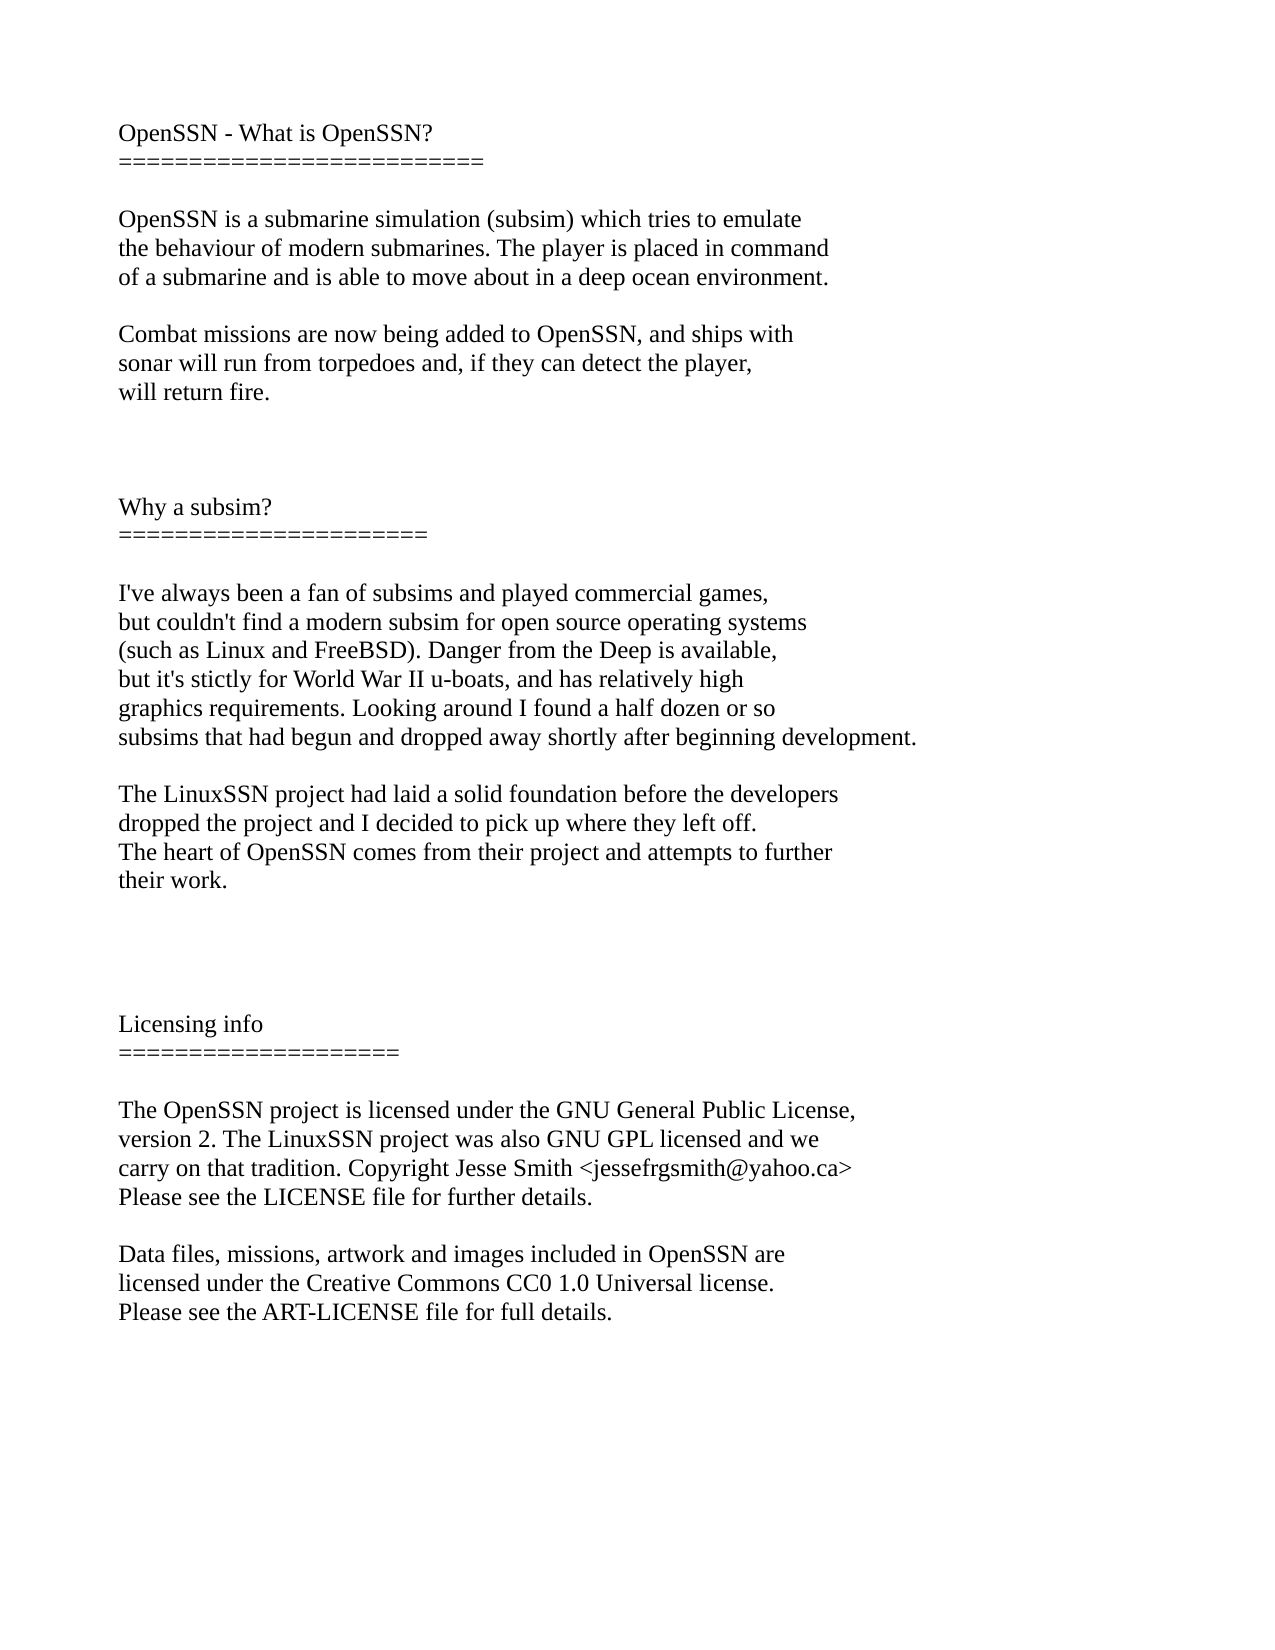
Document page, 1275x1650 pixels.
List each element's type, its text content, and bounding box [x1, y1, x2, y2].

text Licensing info [118, 1009, 1157, 1038]
text (such as Linux and FreeBSD). Danger from the Deep is available, [118, 636, 1157, 664]
text of a submarine and is able to move about in a deep ocean environment. [118, 262, 1157, 291]
text OpenSSN - What is OpenSSN? [118, 118, 1157, 147]
text The OpenSSN project is licensed under the GNU General Public License, [118, 1096, 1157, 1124]
text The heart of OpenSSN comes from their project and attempts to further [118, 837, 1157, 866]
text Please see the ART-LICENSE file for full details. [118, 1297, 1157, 1326]
text the behaviour of modern submarines. The player is placed in command [118, 233, 1157, 262]
text ==================== [118, 1038, 1157, 1067]
text their work. [118, 866, 1157, 894]
text will return fire. [118, 377, 1157, 406]
text sonar will run from torpedoes and, if they can detect the player, [118, 348, 1157, 377]
text ====================== [118, 521, 1157, 549]
text Why a subsim? [118, 492, 1157, 521]
text ========================== [118, 147, 1157, 176]
text I've always been a fan of subsims and played commercial games, [118, 578, 1157, 607]
text but it's stictly for World War II u-boats, and has relatively high [118, 664, 1157, 693]
text Combat missions are now being added to OpenSSN, and ships with [118, 319, 1157, 348]
text The LinuxSSN project had laid a solid foundation before the developers [118, 779, 1157, 808]
text graphics requirements. Looking around I found a half dozen or so [118, 693, 1157, 722]
text subsims that had begun and dropped away shortly after beginning development. [118, 722, 1157, 751]
text Please see the LICENSE file for further details. [118, 1182, 1157, 1211]
text but couldn't find a modern subsim for open source operating systems [118, 607, 1157, 636]
text dropped the project and I decided to pick up where they left off. [118, 808, 1157, 837]
text licensed under the Creative Commons CC0 1.0 Universal license. [118, 1268, 1157, 1297]
text carry on that tradition. Copyright Jesse Smith <jessefrgsmith@yahoo.ca> [118, 1153, 1157, 1182]
text Data files, missions, artwork and images included in OpenSSN are [118, 1239, 1157, 1268]
text version 2. The LinuxSSN project was also GNU GPL licensed and we [118, 1124, 1157, 1153]
text OpenSSN is a submarine simulation (subsim) which tries to emulate [118, 204, 1157, 233]
